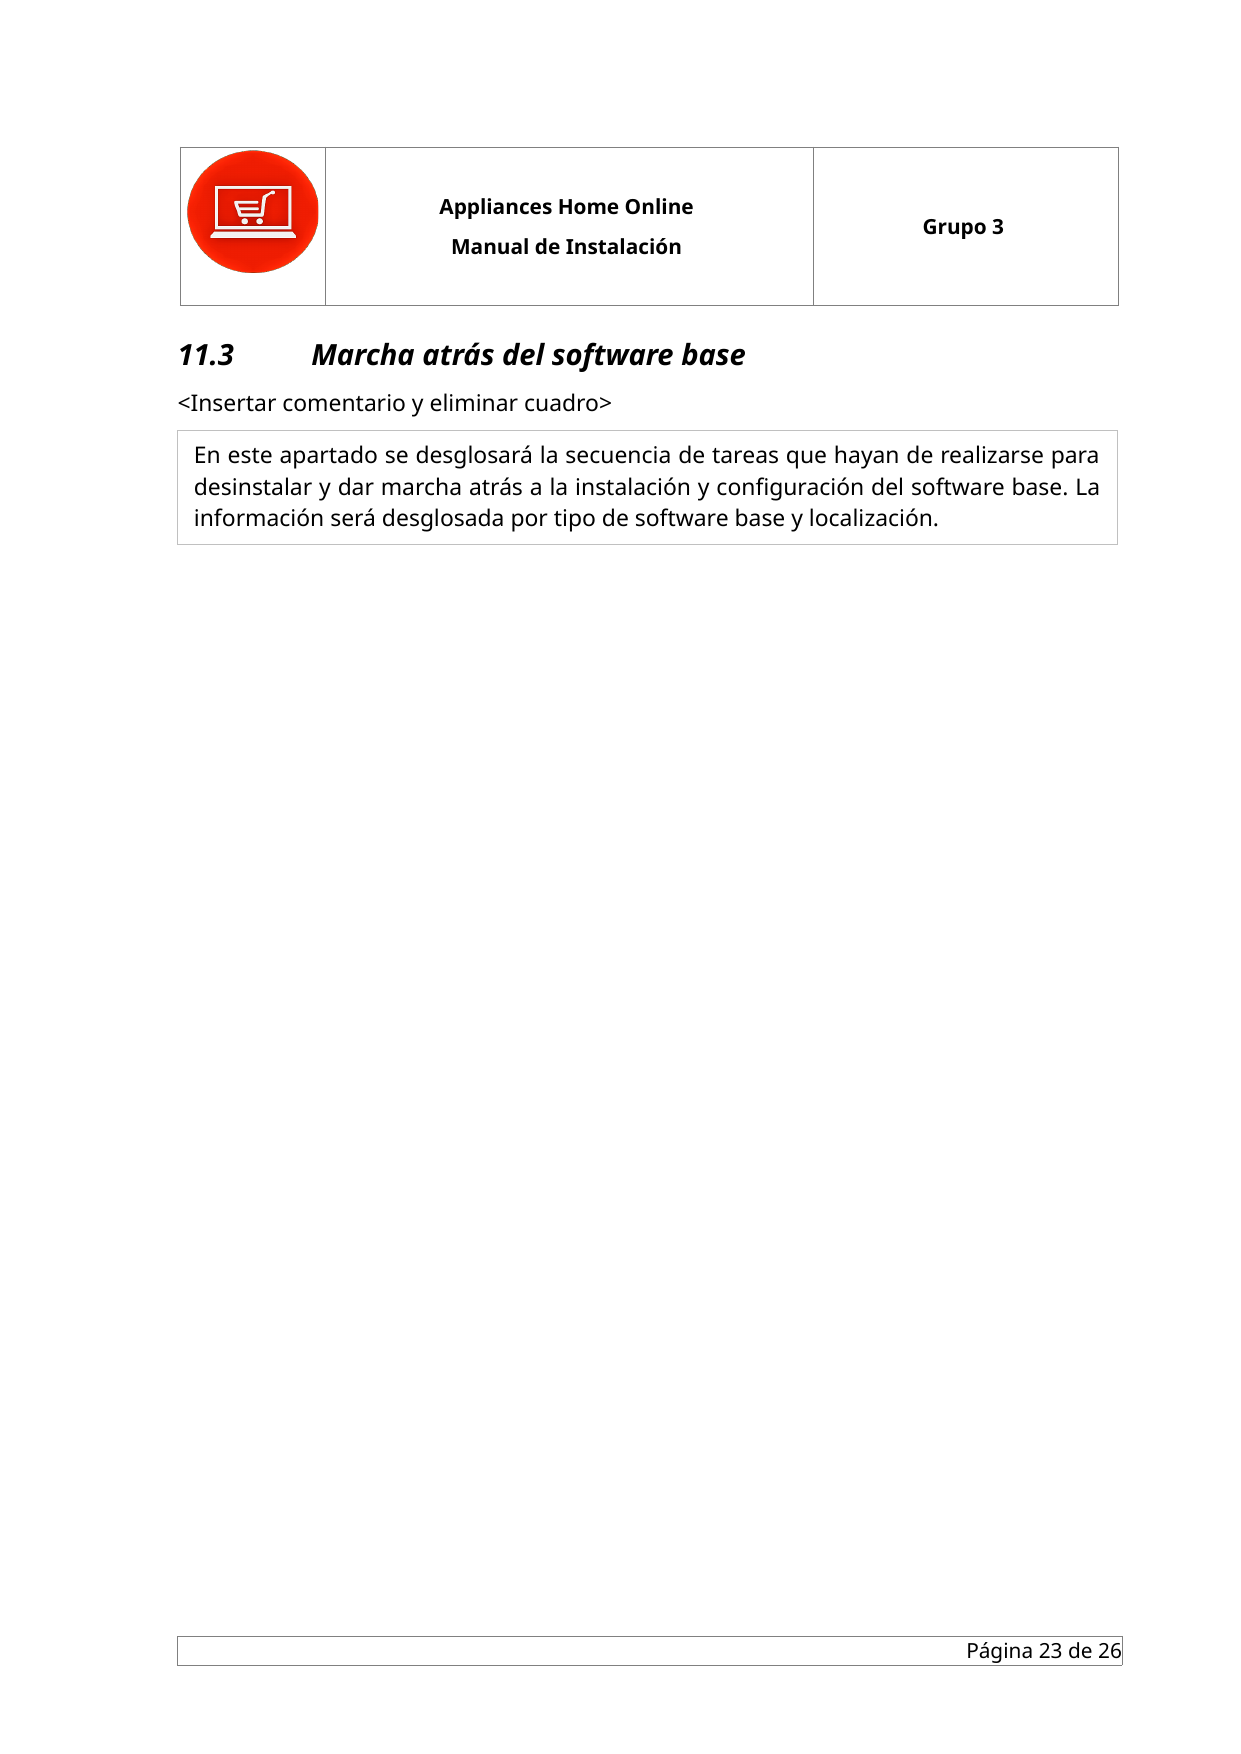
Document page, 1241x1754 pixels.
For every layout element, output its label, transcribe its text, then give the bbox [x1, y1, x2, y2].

text En este apartado se desglosará la secuencia de tareas que hayan de realizarse para desinstalar y dar marcha atrás a la instalación y configuración del software base. La información será desglosada por tipo de software base y localización. [194, 439, 1101, 533]
subtitle Marcha atrás del software base [177, 334, 1122, 374]
text <Insertar comentario y eliminar cuadro> [177, 386, 1122, 418]
